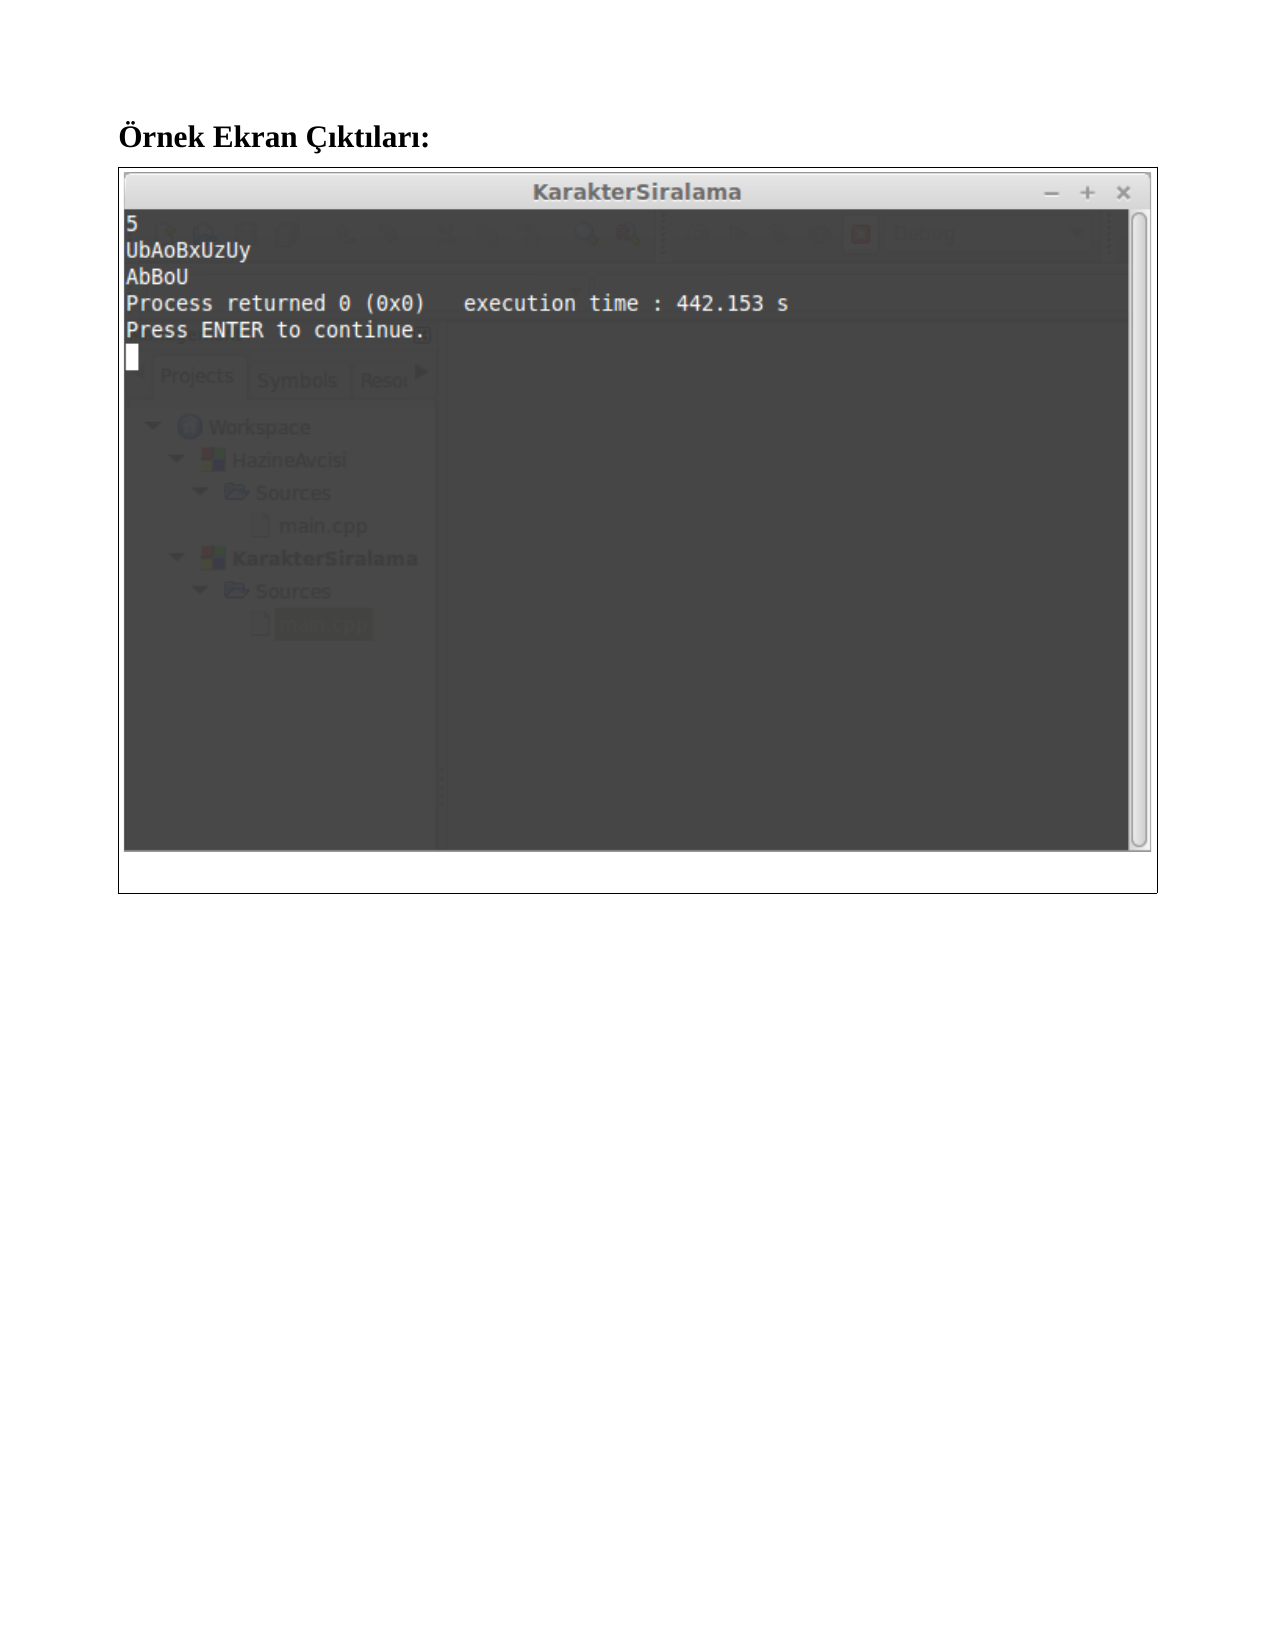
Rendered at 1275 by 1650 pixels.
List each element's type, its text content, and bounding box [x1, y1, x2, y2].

table_header [119, 173, 1157, 893]
picture [123, 172, 1152, 852]
table_header [119, 168, 1157, 172]
text Örnek Ekran Çıktıları: [118, 118, 1157, 154]
